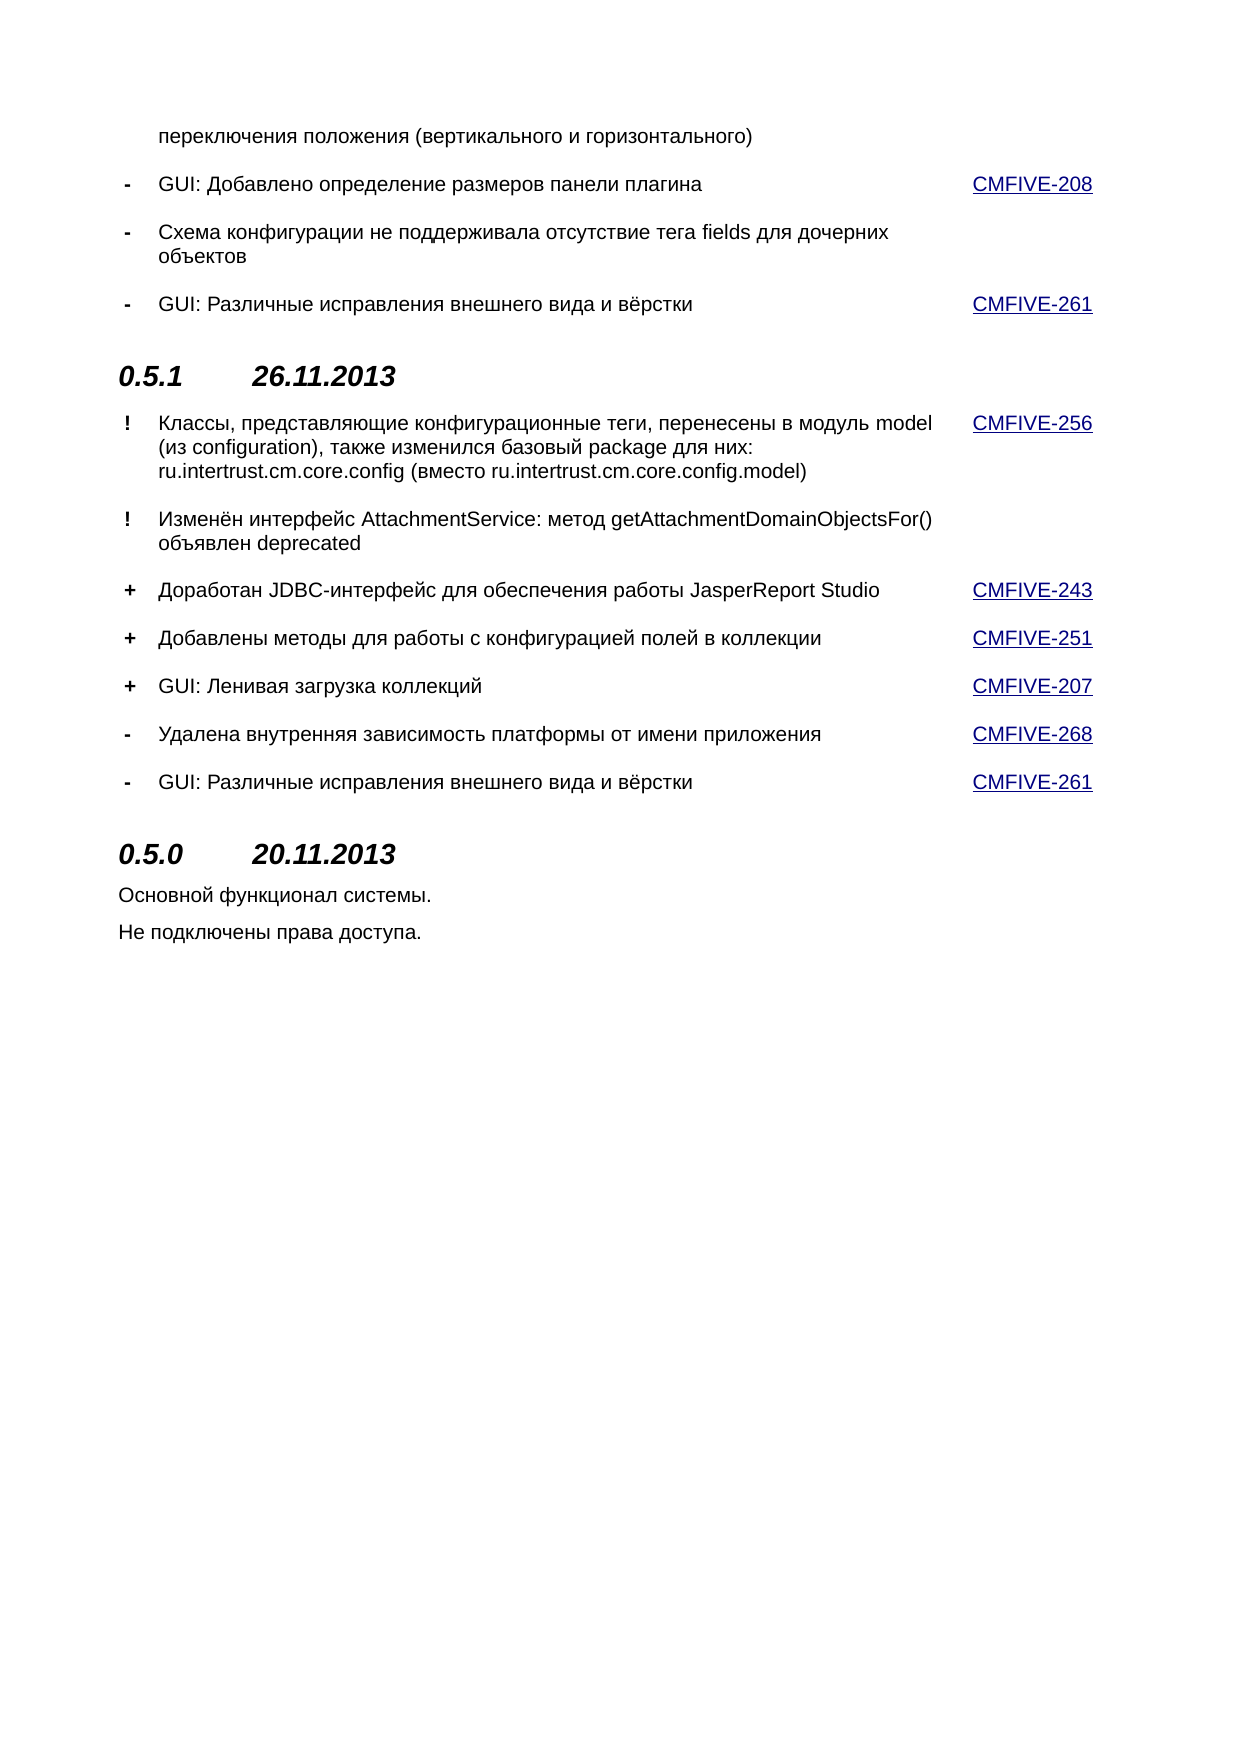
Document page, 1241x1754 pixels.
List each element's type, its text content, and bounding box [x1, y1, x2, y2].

table_cell CMFIVE-268 [966, 716, 1123, 764]
table_cell - [118, 166, 152, 214]
subtitle 0.5.0 20.11.2013 [118, 837, 1122, 871]
text Основной функционал системы. [118, 883, 1122, 907]
table_cell [966, 118, 1123, 166]
table_cell - [118, 764, 152, 812]
table_cell CMFIVE-251 [966, 620, 1123, 668]
table_cell [118, 118, 152, 166]
table_cell GUI: Различные исправления внешнего вида и вёрстки [153, 286, 966, 334]
table_cell [966, 501, 1123, 572]
table_cell - [118, 214, 152, 286]
table_header Классы, представляющие конфигурационные теги, перенесены в модуль model (из configuration), также изменился базовый package для них: ru.intertrust.cm.core.config (вместо ru.intertrust.cm.core.config.model) [153, 405, 966, 501]
table_cell Удалена внутренняя зависимость платформы от имени приложения [153, 716, 966, 764]
table_cell GUI: Различные исправления внешнего вида и вёрстки [153, 764, 966, 812]
table_cell Схема конфигурации не поддерживала отсутствие тега fields для дочерних объектов [153, 214, 966, 286]
table_cell CMFIVE-261 [966, 286, 1123, 334]
table_cell ! [118, 501, 152, 572]
table_cell Доработан JDBC-интерфейс для обеспечения работы JasperReport Studio [153, 573, 966, 620]
table_cell - [118, 286, 152, 334]
table_cell переключения положения (вертикального и горизонтального) [153, 118, 966, 166]
table_cell + [118, 668, 152, 716]
subtitle 0.5.1 26.11.2013 [118, 359, 1122, 392]
table_cell + [118, 573, 152, 620]
table_cell CMFIVE-261 [966, 764, 1123, 812]
table_header CMFIVE-256 [966, 405, 1123, 501]
table_cell GUI: Ленивая загрузка коллекций [153, 668, 966, 716]
table_header ! [118, 405, 152, 501]
table_cell + [118, 620, 152, 668]
table_cell Изменён интерфейс AttachmentService: метод getAttachmentDomainObjectsFor() объявлен deprecated [153, 501, 966, 572]
text Не подключены права доступа. [118, 919, 1122, 943]
table_cell [966, 214, 1123, 286]
table_cell GUI: Добавлено определение размеров панели плагина [153, 166, 966, 214]
table_cell CMFIVE-208 [966, 166, 1123, 214]
table_cell Добавлены методы для работы с конфигурацией полей в коллекции [153, 620, 966, 668]
table_cell - [118, 716, 152, 764]
table_cell CMFIVE-207 [966, 668, 1123, 716]
table_cell CMFIVE-243 [966, 573, 1123, 620]
